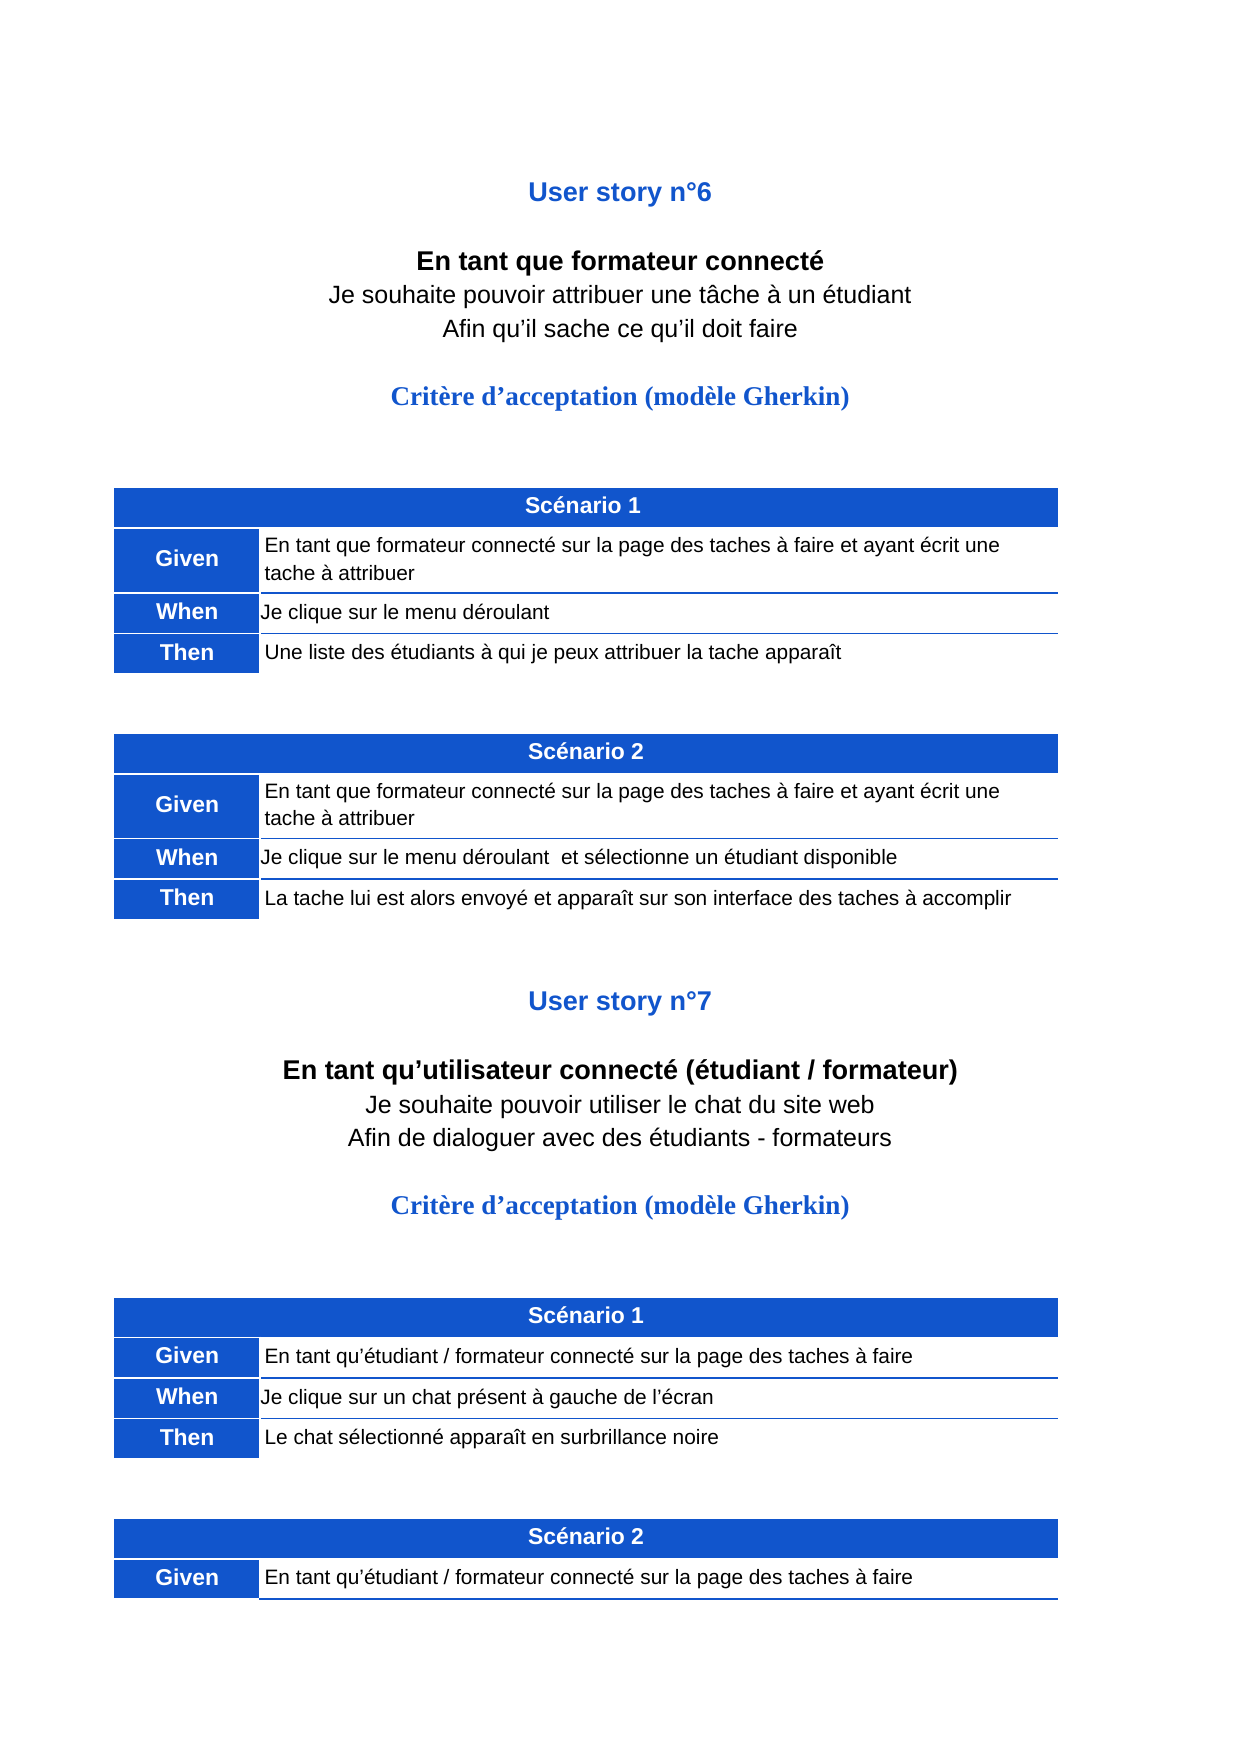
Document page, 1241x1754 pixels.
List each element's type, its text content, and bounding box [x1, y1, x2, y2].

table_cell When [114, 1379, 259, 1418]
table_header Scénario 1 [114, 488, 1058, 527]
text Critère d’acceptation (modèle Gherkin) [118, 1189, 1122, 1220]
text User story n°7 [118, 985, 1122, 1016]
text Je souhaite pouvoir utiliser le chat du site web [118, 1090, 1122, 1119]
text En tant que formateur connecté [118, 244, 1122, 276]
table_cell En tant qu’étudiant / formateur connecté sur la page des taches à faire [261, 1338, 1058, 1377]
table_cell Given [114, 775, 259, 838]
text Afin de dialoguer avec des étudiants - formateurs [118, 1123, 1122, 1152]
table_cell Je clique sur un chat présent à gauche de l’écran [261, 1379, 1058, 1418]
text Critère d’acceptation (modèle Gherkin) [118, 379, 1122, 411]
table_cell Then [114, 634, 259, 673]
table_cell Then [114, 1419, 259, 1458]
table_cell Given [114, 1560, 259, 1598]
text Afin qu’il sache ce qu’il doit faire [118, 313, 1122, 342]
table_cell Then [114, 880, 259, 919]
table_cell When [114, 839, 259, 878]
table_cell Je clique sur le menu déroulant [261, 594, 1058, 633]
table_cell Given [114, 529, 259, 592]
table_header Scénario 2 [114, 734, 1058, 773]
table_cell La tache lui est alors envoyé et apparaît sur son interface des taches à accomplir [261, 880, 1058, 919]
text Je souhaite pouvoir attribuer une tâche à un étudiant [118, 281, 1122, 309]
table_cell Le chat sélectionné apparaît en surbrillance noire [261, 1419, 1058, 1458]
text En tant qu’utilisateur connecté (étudiant / formateur) [118, 1054, 1122, 1085]
table_cell When [114, 594, 259, 633]
table_cell Je clique sur le menu déroulant et sélectionne un étudiant disponible [261, 839, 1058, 878]
table_cell En tant que formateur connecté sur la page des taches à faire et ayant écrit une tache à attribuer [261, 775, 1058, 838]
table_cell Une liste des étudiants à qui je peux attribuer la tache apparaît [261, 634, 1058, 673]
table_header Scénario 1 [114, 1298, 1058, 1337]
table_cell En tant que formateur connecté sur la page des taches à faire et ayant écrit une tache à attribuer [261, 529, 1058, 592]
table_header Scénario 2 [114, 1519, 1058, 1558]
table_cell Given [114, 1338, 259, 1377]
text User story n°6 [118, 176, 1122, 207]
table_cell En tant qu’étudiant / formateur connecté sur la page des taches à faire [261, 1560, 1058, 1598]
